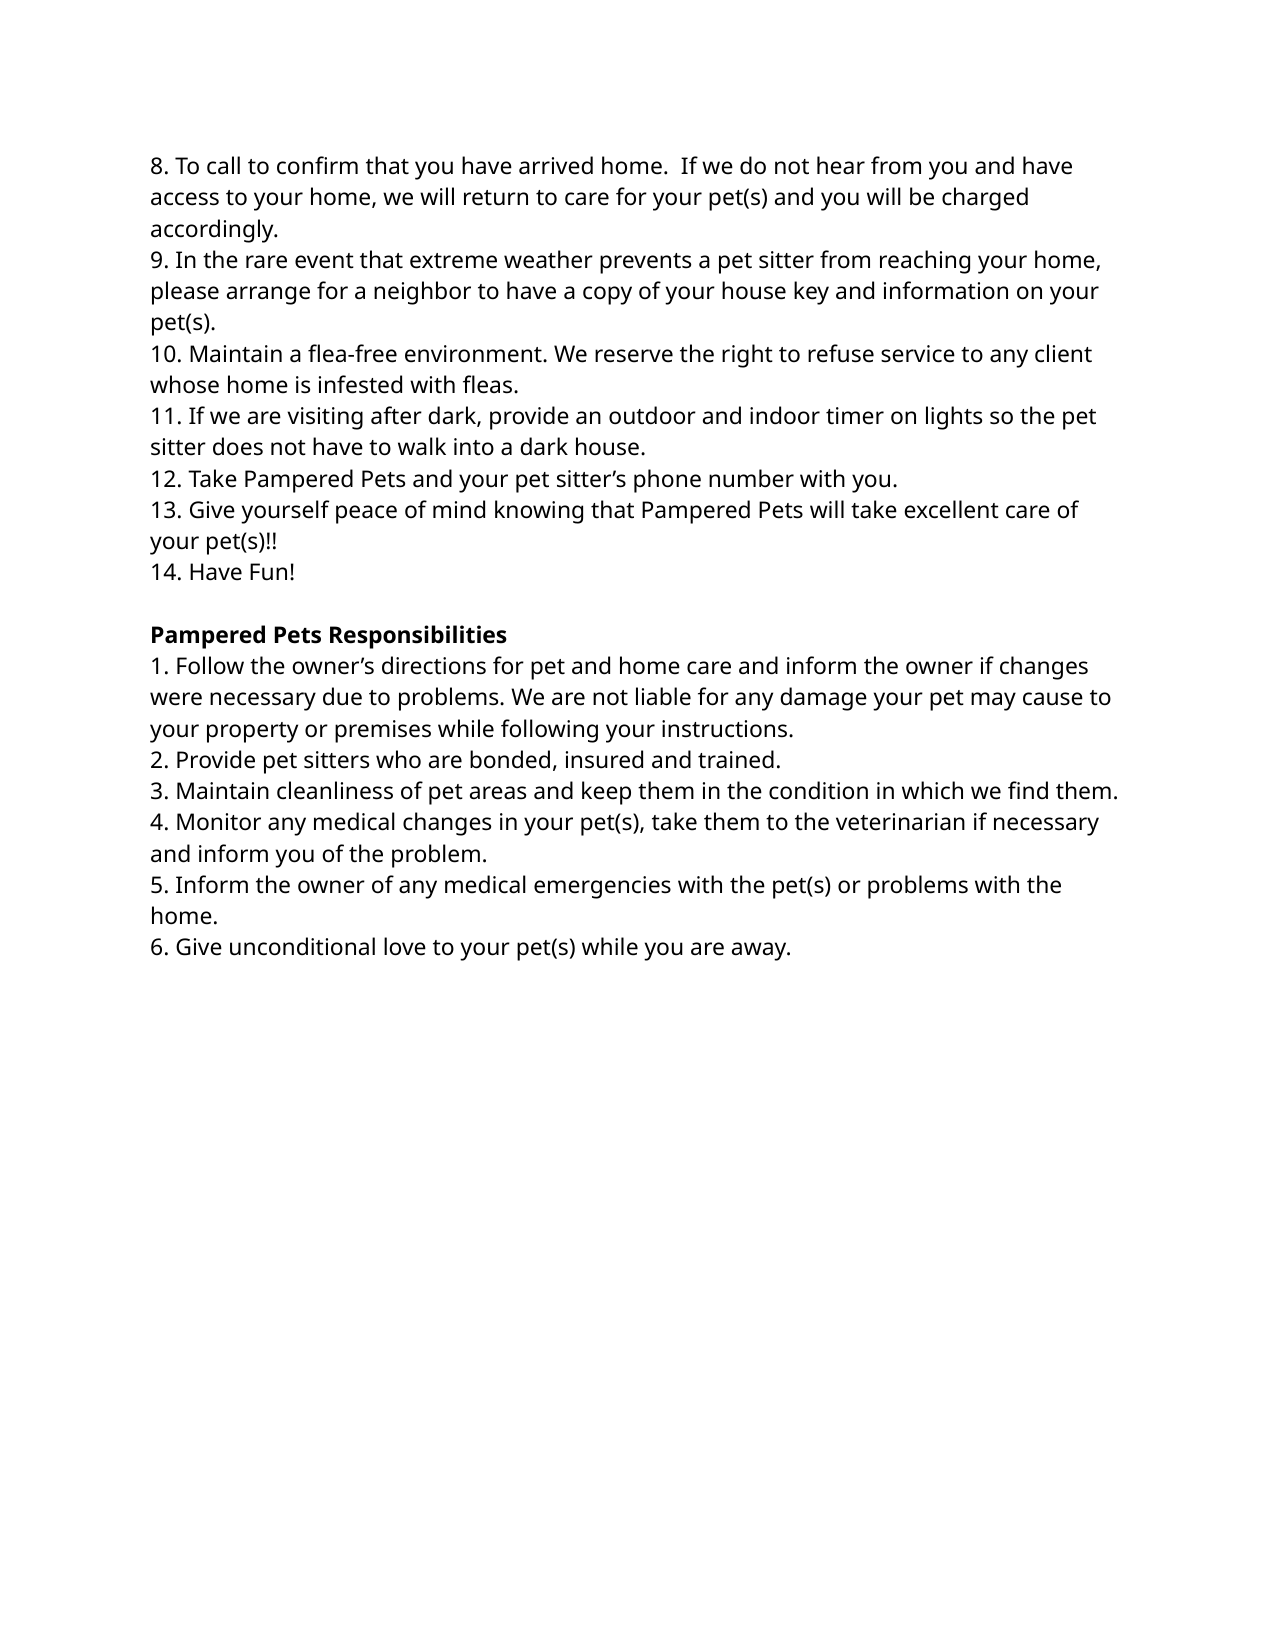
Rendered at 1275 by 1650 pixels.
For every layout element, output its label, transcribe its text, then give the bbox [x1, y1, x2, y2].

text 5. Inform the owner of any medical emergencies with the pet(s) or problems with the home. [150, 869, 1125, 931]
text 9. In the rare event that extreme weather prevents a pet sitter from reaching your home, please arrange for a neighbor to have a copy of your house key and information on your pet(s). [150, 244, 1125, 337]
text 6. Give unconditional love to your pet(s) while you are away. [150, 931, 1125, 962]
text 1. Follow the owner’s directions for pet and home care and inform the owner if changes were necessary due to problems. We are not liable for any damage your pet may cause to your property or premises while following your instructions. [150, 650, 1125, 744]
text 2. Provide pet sitters who are bonded, insured and trained. [150, 744, 1125, 775]
text 8. To call to confirm that you have arrived home. If we do not hear from you and have access to your home, we will return to care for your pet(s) and you will be charged accordingly. [150, 150, 1125, 244]
text 4. Monitor any medical changes in your pet(s), take them to the veterinarian if necessary and inform you of the problem. [150, 806, 1125, 869]
text 10. Maintain a flea-free environment. We reserve the right to refuse service to any client whose home is infested with fleas. [150, 337, 1125, 400]
text 13. Give yourself peace of mind knowing that Pampered Pets will take excellent care of your pet(s)!! [150, 494, 1125, 556]
text Pampered Pets Responsibilities [150, 619, 1125, 650]
text 14. Have Fun! [150, 556, 1125, 587]
text 11. If we are visiting after dark, provide an outdoor and indoor timer on lights so the pet sitter does not have to walk into a dark house. [150, 400, 1125, 462]
text 3. Maintain cleanliness of pet areas and keep them in the condition in which we find them. [150, 775, 1125, 806]
text 12. Take Pampered Pets and your pet sitter’s phone number with you. [150, 462, 1125, 494]
